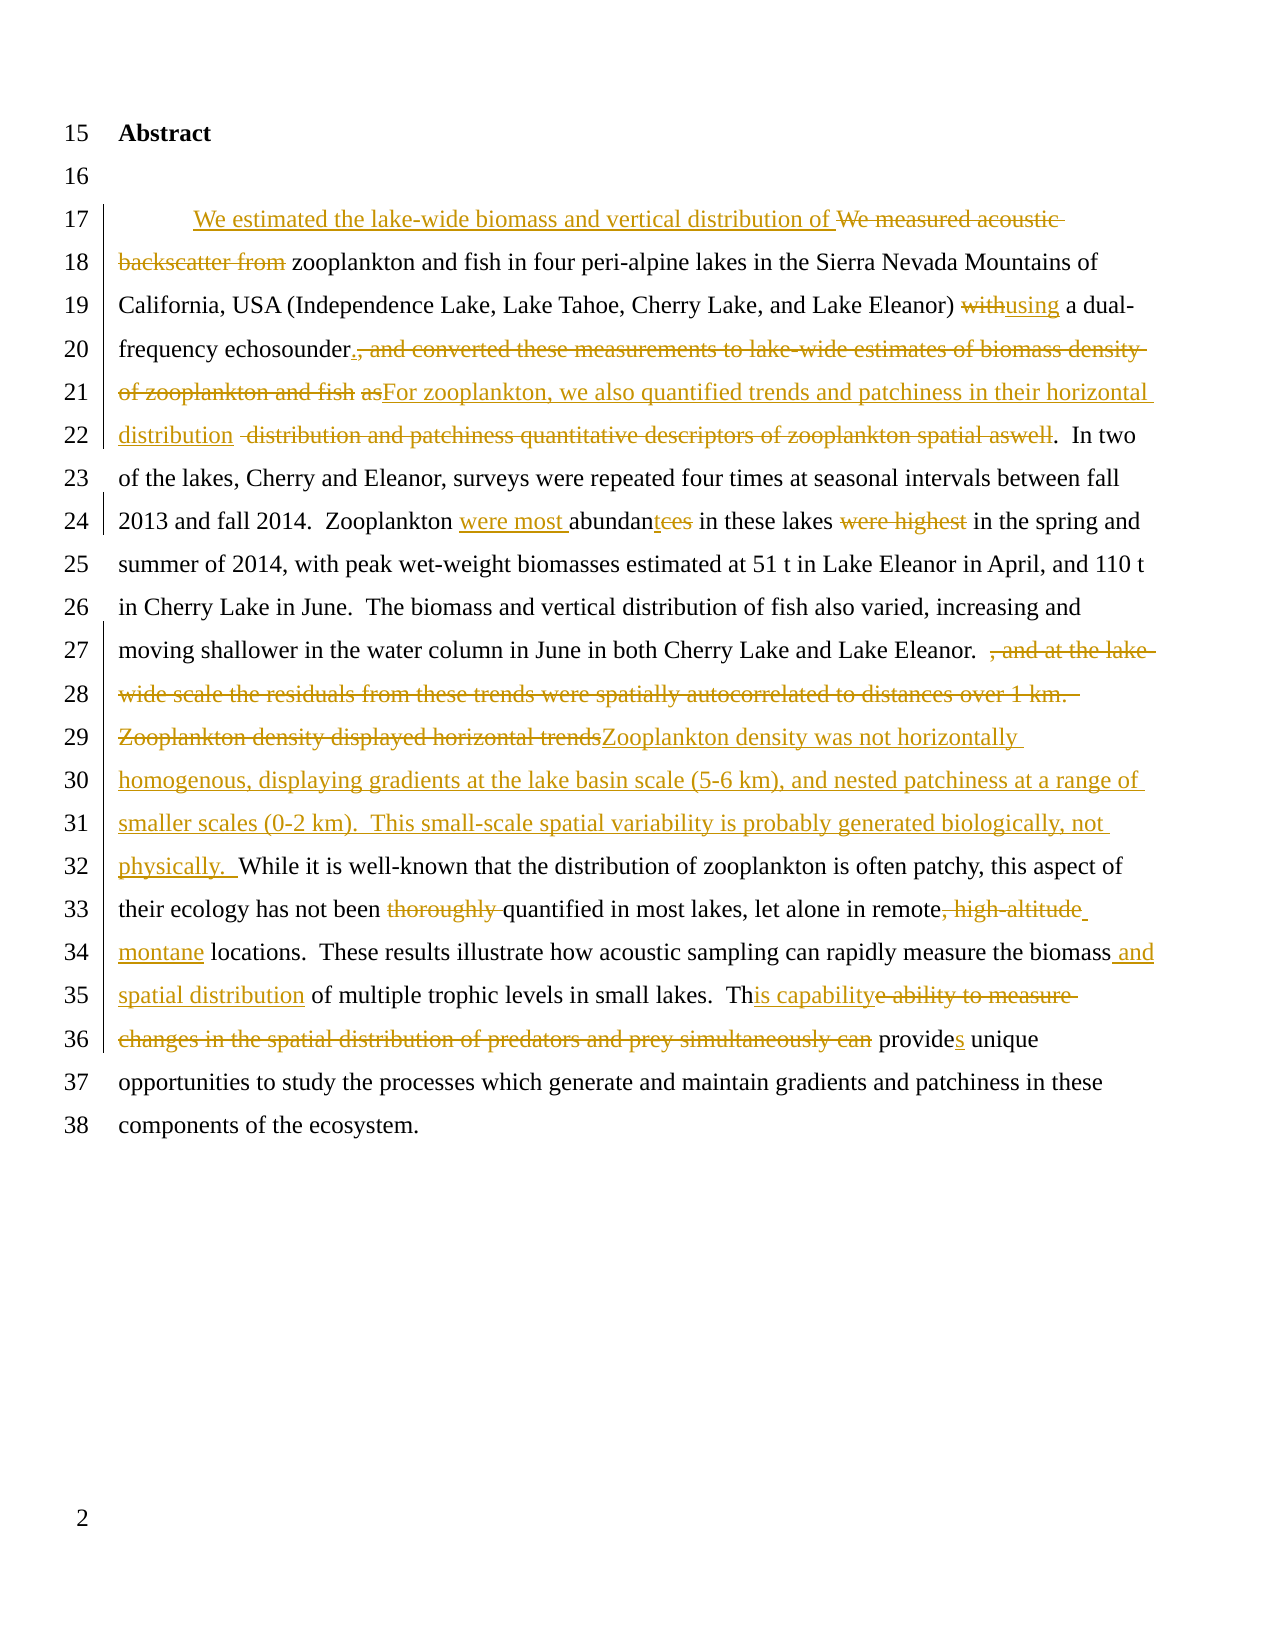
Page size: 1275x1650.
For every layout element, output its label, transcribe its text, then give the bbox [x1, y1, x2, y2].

text We estimated the lake-wide biomass and vertical distribution of zooplankton and fish in four peri-alpine lakes in the Sierra Nevada Mountains of California, USA (Independence Lake, Lake Tahoe, Cherry Lake, and Lake Eleanor) using a dual-frequency echosounder. For zooplankton, we also quantified trends and patchiness in their horizontal distribution . In two of the lakes, Cherry and Eleanor, surveys were repeated four times at seasonal intervals between fall 2013 and fall 2014. Zooplankton were most abundant in these lakes in the spring and summer of 2014, with peak wet-weight biomasses estimated at 51 t in Lake Eleanor in April, and 110 t in Cherry Lake in June. The biomass and vertical distribution of fish also varied, increasing and moving shallower in the water column in June in both Cherry Lake and Lake Eleanor. Zooplankton density was not horizontally homogenous, displaying gradients at the lake basin scale (5-6 km), and nested patchiness at a range of smaller scales (0-2 km). This small-scale spatial variability is probably generated biologically, not physically. While it is well-known that the distribution of zooplankton is often patchy, this aspect of their ecology has not been quantified in most lakes, let alone in remote montane locations. These results illustrate how acoustic sampling can rapidly measure the biomass and spatial distribution of multiple trophic levels in small lakes. This capability provides unique opportunities to study the processes which generate and maintain gradients and patchiness in these components of the ecosystem. [118, 204, 1157, 1139]
text Abstract [118, 118, 1157, 147]
